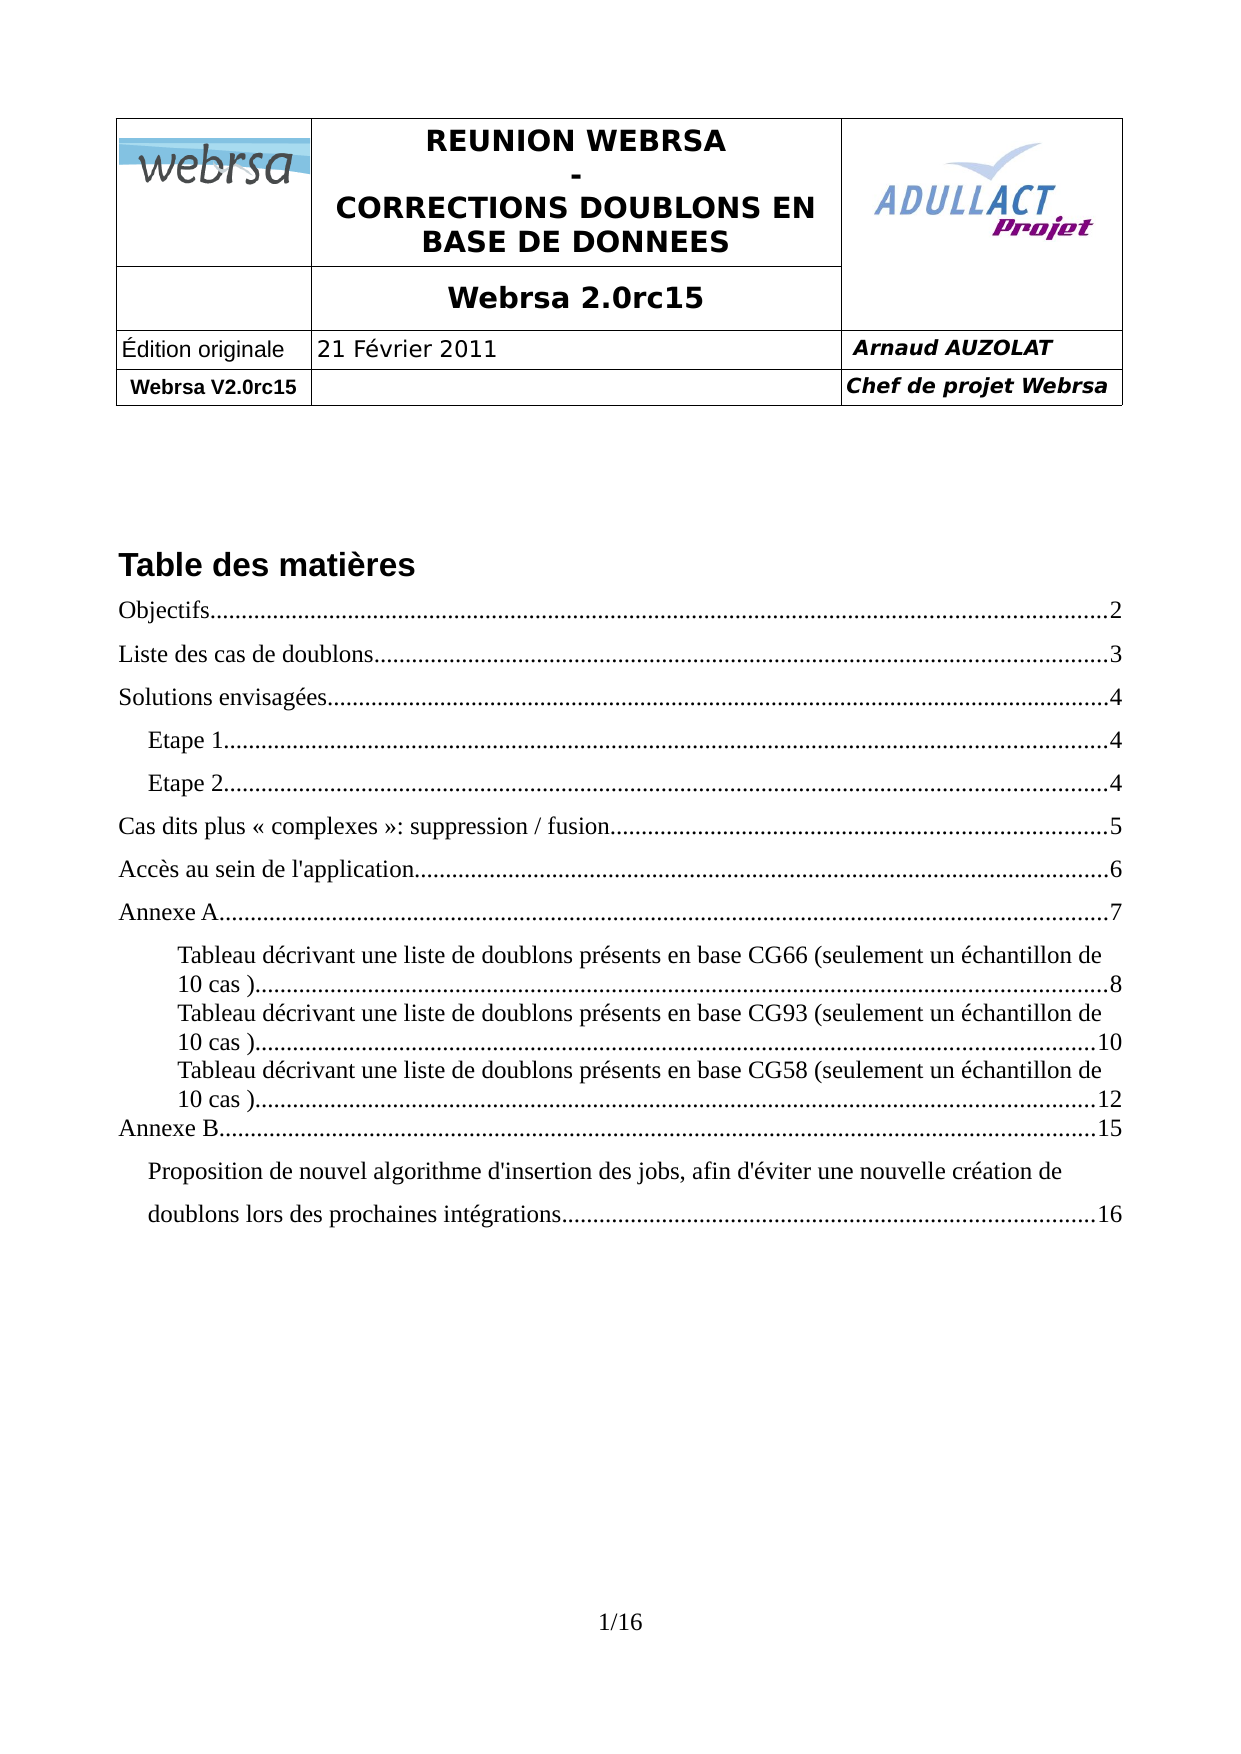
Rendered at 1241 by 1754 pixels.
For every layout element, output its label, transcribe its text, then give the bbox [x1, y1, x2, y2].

table_cell 21 Février 2011 [312, 331, 841, 369]
table_header REUNION WEBRSA - CORRECTIONS DOUBLONS EN BASE DE DONNEES [312, 119, 841, 266]
table_cell [117, 267, 311, 330]
table_cell [312, 370, 841, 404]
text Proposition de nouvel algorithme d'insertion des jobs, afin d'éviter une nouvelle création de doublons lors des prochaines intégrations. 16 [148, 1156, 1122, 1228]
text Liste des cas de doublons 3 [118, 639, 1122, 667]
table_cell Chef de projet Webrsa [842, 370, 1122, 404]
text Etape 1 4 [148, 725, 1122, 754]
table_cell Webrsa 2.0rc15 [312, 267, 841, 330]
picture [119, 138, 311, 191]
table_header [842, 119, 1122, 330]
text Tableau décrivant une liste de doublons présents en base CG93 (seulement un échantillon de 10 cas ) 10 [177, 998, 1122, 1056]
table_cell Webrsa V2.0rc15 [117, 370, 311, 404]
text Tableau décrivant une liste de doublons présents en base CG66 (seulement un échantillon de 10 cas ) 8 [177, 941, 1122, 998]
text Cas dits plus « complexes »: suppression / fusion 5 [118, 811, 1122, 840]
text Annexe A 7 [118, 897, 1122, 926]
text Tableau décrivant une liste de doublons présents en base CG58 (seulement un échantillon de 10 cas ) 12 [177, 1056, 1122, 1113]
text Etape 2 4 [148, 768, 1122, 797]
subtitle Table des matières [118, 544, 1122, 583]
table_cell Arnaud AUZOLAT [842, 331, 1122, 369]
table_cell Édition originale [117, 331, 311, 369]
text Solutions envisagées 4 [118, 682, 1122, 711]
table_header [117, 119, 311, 266]
text Objectifs 2 [118, 596, 1122, 624]
text Annexe B 15 [118, 1113, 1122, 1142]
picture [872, 141, 1096, 242]
text Accès au sein de l'application 6 [118, 854, 1122, 883]
